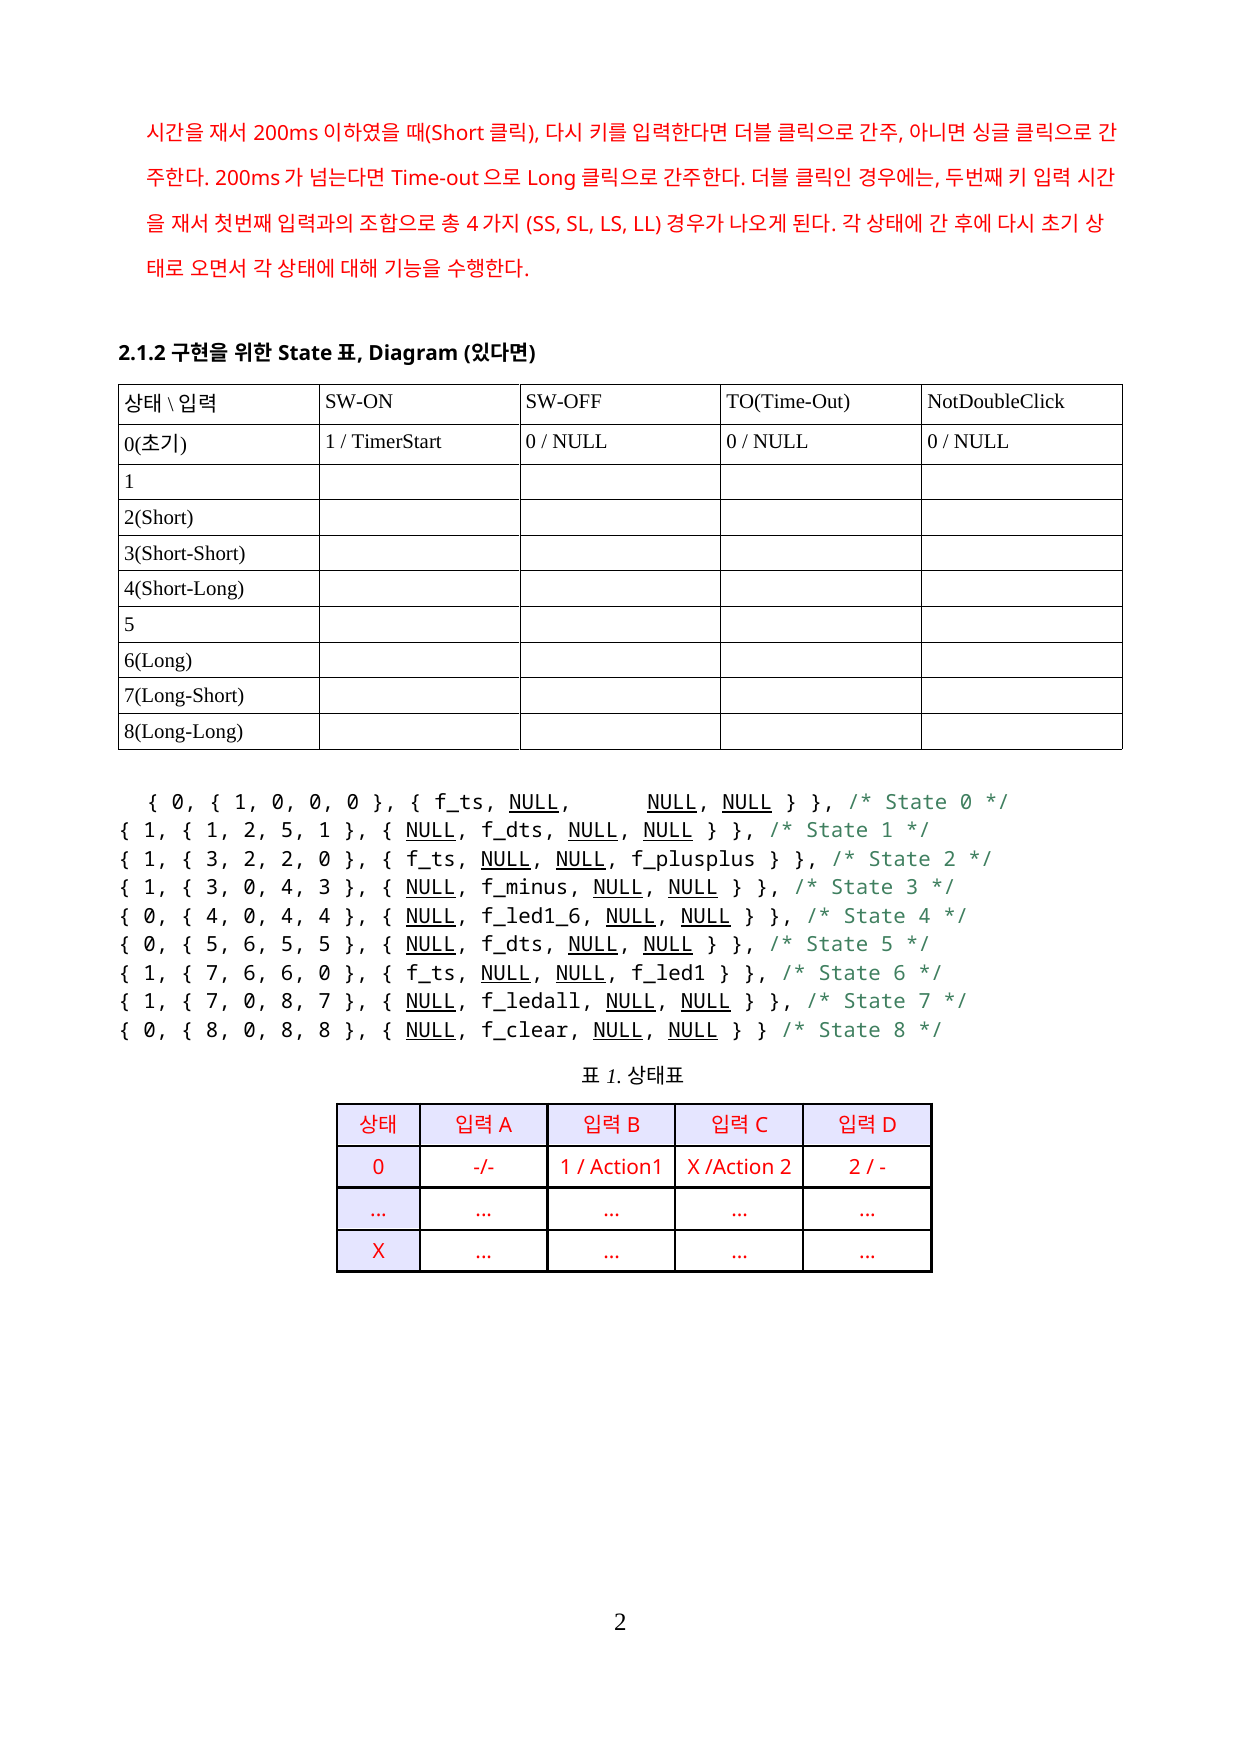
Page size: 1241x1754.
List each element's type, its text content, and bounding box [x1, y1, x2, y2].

table_cell X /Action 2 [676, 1147, 802, 1186]
table_header SW-ON [320, 385, 519, 424]
table_cell [721, 678, 921, 713]
table_cell [922, 714, 1122, 749]
table_cell -/- [421, 1147, 546, 1186]
text { 1, { 3, 0, 4, 3 }, { NULL, f_minus, NULL, NULL } }, /* State 3 */ [118, 872, 1122, 901]
table_cell X [338, 1231, 419, 1270]
table_cell [521, 678, 720, 713]
text { 0, { 4, 0, 4, 4 }, { NULL, f_led1_6, NULL, NULL } }, /* State 4 */ [118, 901, 1122, 929]
table_cell [922, 643, 1122, 677]
table_cell 8(Long-Long) [119, 714, 319, 749]
table_cell [320, 643, 519, 677]
table_cell [521, 465, 720, 499]
table_cell 4(Short-Long) [119, 571, 319, 606]
table_header 입력 B [549, 1105, 674, 1144]
table_cell [320, 607, 519, 642]
text { 0, { 8, 0, 8, 8 }, { NULL, f_clear, NULL, NULL } } /* State 8 */ [118, 1015, 1122, 1043]
table_cell [721, 536, 921, 570]
table_cell [521, 714, 720, 749]
text { 1, { 3, 2, 2, 0 }, { f_ts, NULL, NULL, f_plusplus } }, /* State 2 */ [118, 844, 1122, 872]
table_cell 0 / NULL [721, 425, 921, 464]
table_header 입력 D [804, 1105, 930, 1144]
table_cell [721, 465, 921, 499]
text 표 1. 상태표 [337, 1062, 931, 1090]
table_cell [521, 643, 720, 677]
text { 1, { 7, 0, 8, 7 }, { NULL, f_ledall, NULL, NULL } }, /* State 7 */ [118, 986, 1122, 1015]
table_cell ... [804, 1231, 930, 1270]
table_cell [320, 465, 519, 499]
table_cell [721, 607, 921, 642]
table_cell [922, 500, 1122, 535]
table_cell [320, 714, 519, 749]
text { 0, { 5, 6, 5, 5 }, { NULL, f_dts, NULL, NULL } }, /* State 5 */ [118, 929, 1122, 958]
table_cell 3(Short-Short) [119, 536, 319, 570]
table_cell [521, 536, 720, 570]
table_cell 1 / Action1 [549, 1147, 674, 1186]
table_cell ... [421, 1231, 546, 1270]
table_header NotDoubleClick [922, 385, 1122, 424]
table_header 상태 [338, 1105, 419, 1144]
table_cell [922, 571, 1122, 606]
table_cell 0 / NULL [521, 425, 720, 464]
table_cell ... [549, 1189, 674, 1228]
table_header 상태 \ 입력 [119, 385, 319, 424]
table_cell [721, 643, 921, 677]
table_cell 6(Long) [119, 643, 319, 677]
table_cell [721, 571, 921, 606]
table_cell ... [421, 1189, 546, 1228]
table_cell 0(초기) [119, 425, 319, 464]
table_cell 1 / TimerStart [320, 425, 519, 464]
text 2.1.2 구현을 위한 State 표, Diagram (있다면) [118, 338, 1122, 367]
text { 0, { 1, 0, 0, 0 }, { f_ts, NULL, NULL, NULL } }, /* State 0 */ [146, 787, 1122, 816]
table_cell [320, 571, 519, 606]
table_header TO(Time-Out) [721, 385, 921, 424]
table_cell ... [804, 1189, 930, 1228]
table_cell 2(Short) [119, 500, 319, 535]
table_cell 1 [119, 465, 319, 499]
text { 1, { 7, 6, 6, 0 }, { f_ts, NULL, NULL, f_led1 } }, /* State 6 */ [118, 958, 1122, 986]
table_cell 2 / - [804, 1147, 930, 1186]
table_cell [521, 571, 720, 606]
table_cell ... [676, 1231, 802, 1270]
table_cell [320, 678, 519, 713]
table_cell [721, 500, 921, 535]
text 시간을 재서 200ms 이하였을 때(Short 클릭), 다시 키를 입력한다면 더블 클릭으로 간주, 아니면 싱글 클릭으로 간주한다. 200ms가 넘는다면 Time-out으로 Long 클릭으로 간주한다. 더블 클릭인 경우에는, 두번째 키 입력 시간을 재서 첫번째 입력과의 조합으로 총 4가지 (SS, SL, LS, LL) 경우가 나오게 된다. 각 상태에 간 후에 다시 초기 상태로 오면서 각 상태에 대해 기능을 수행한다. [146, 118, 1122, 283]
table_cell [922, 536, 1122, 570]
table_cell [521, 607, 720, 642]
table_cell [721, 714, 921, 749]
table_cell [320, 500, 519, 535]
table_cell 0 / NULL [922, 425, 1122, 464]
table_header 입력 A [421, 1105, 546, 1144]
table_cell 5 [119, 607, 319, 642]
table_cell [320, 536, 519, 570]
table_header 입력 C [676, 1105, 802, 1144]
table_cell 7(Long-Short) [119, 678, 319, 713]
table_cell [922, 607, 1122, 642]
table_cell 0 [338, 1147, 419, 1186]
table_header SW-OFF [521, 385, 720, 424]
table_cell ... [676, 1189, 802, 1228]
table_cell ... [549, 1231, 674, 1270]
table_cell [922, 678, 1122, 713]
text { 1, { 1, 2, 5, 1 }, { NULL, f_dts, NULL, NULL } }, /* State 1 */ [118, 816, 1122, 844]
table_cell ... [338, 1189, 419, 1228]
table_cell [922, 465, 1122, 499]
table_cell [521, 500, 720, 535]
